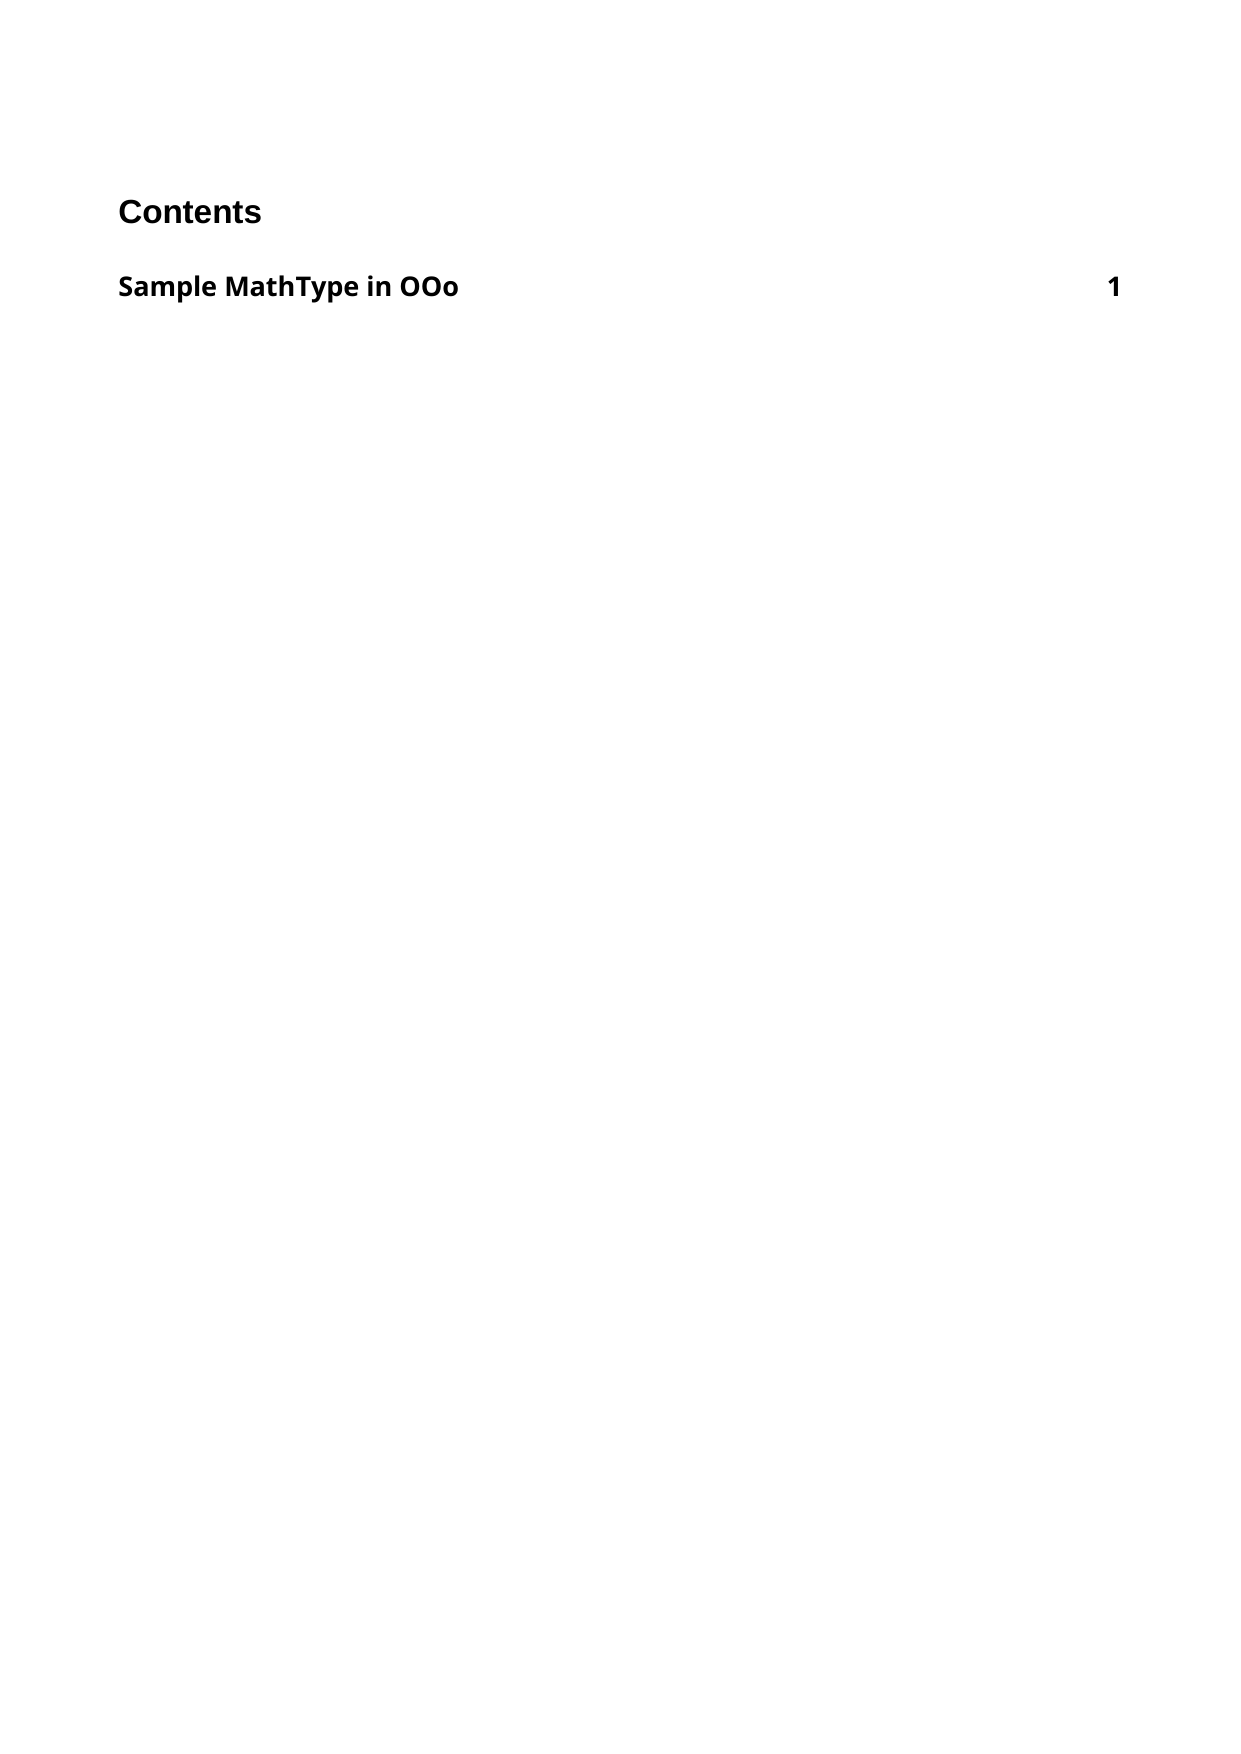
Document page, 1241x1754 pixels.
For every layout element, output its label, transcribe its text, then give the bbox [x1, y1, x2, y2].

text Sample MathType in OOo 1 [118, 267, 1122, 304]
subtitle Contents [118, 193, 1122, 230]
